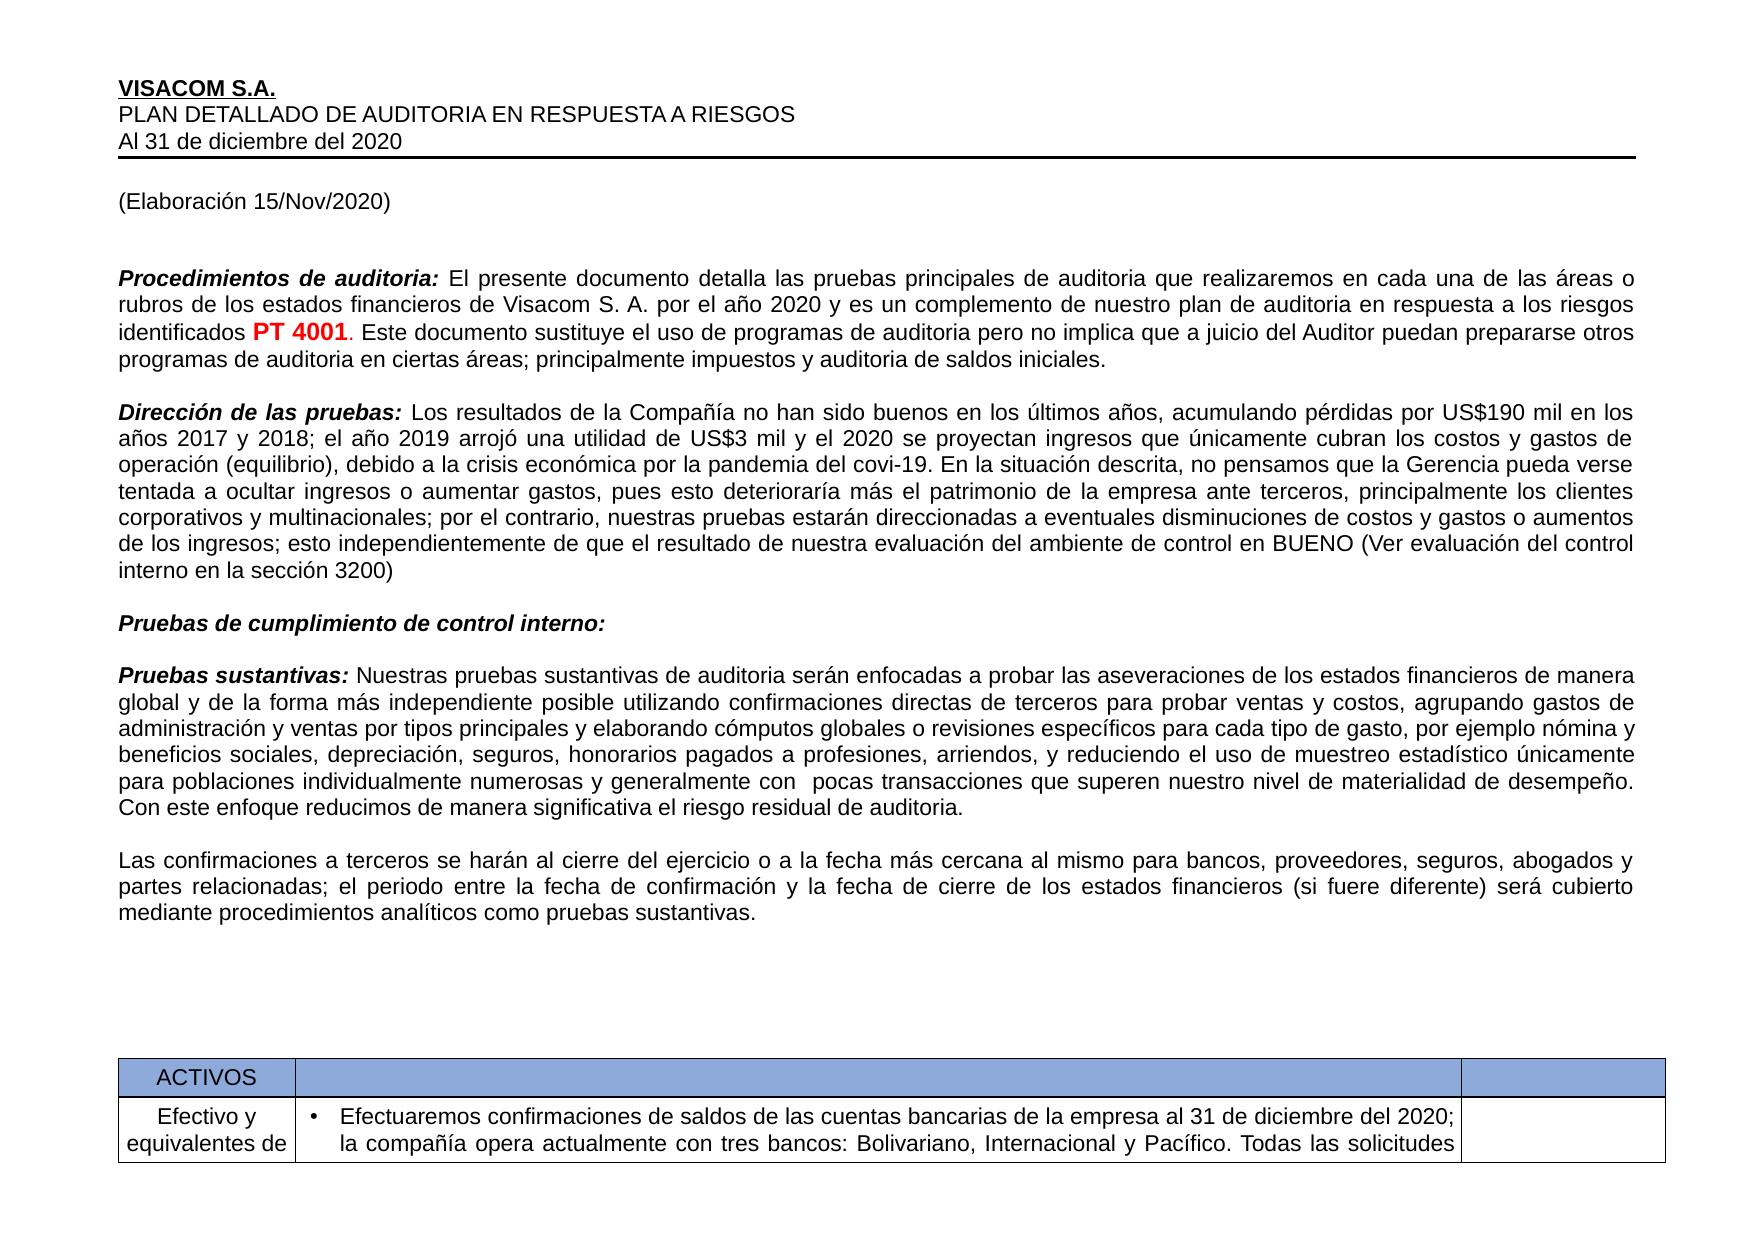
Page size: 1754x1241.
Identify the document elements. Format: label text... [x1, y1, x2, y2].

table_header [296, 1059, 1461, 1096]
table_cell Efectuaremos confirmaciones de saldos de las cuentas bancarias de la empresa al 31 de diciembre del 2020; la compañía opera actualmente con tres bancos: Bolivariano, Internacional y Pacífico. Todas las solicitudes [296, 1098, 1461, 1162]
text Dirección de las pruebas: Los resultados de la Compañía no han sido buenos en los últimos años, acumulando pérdidas por US$190 mil en los años 2017 y 2018; el año 2019 arrojó una utilidad de US$3 mil y el 2020 se proyectan ingresos que únicamente cubran los costos y gastos de operación (equilibrio), debido a la crisis económica por la pandemia del covi-19. En la situación descrita, no pensamos que la Gerencia pueda verse tentada a ocultar ingresos o aumentar gastos, pues esto deterioraría más el patrimonio de la empresa ante terceros, principalmente los clientes corporativos y multinacionales; por el contrario, nuestras pruebas estarán direccionadas a eventuales disminuciones de costos y gastos o aumentos de los ingresos; esto independientemente de que el resultado de nuestra evaluación del ambiente de control en BUENO (Ver evaluación del control interno en la sección 3200) [118, 399, 1636, 583]
table_header [1462, 1059, 1665, 1096]
text PLAN DETALLADO DE AUDITORIA EN RESPUESTA A RIESGOS [118, 101, 1636, 128]
table_header ACTIVOS [119, 1059, 295, 1096]
text (Elaboración 15/Nov/2020) [118, 188, 1636, 214]
text VISACOM S.A. [118, 75, 1636, 101]
table_cell [1462, 1098, 1665, 1162]
text Al 31 de diciembre del 2020 [118, 128, 1636, 156]
text Procedimientos de auditoria: El presente documento detalla las pruebas principales de auditoria que realizaremos en cada una de las áreas o rubros de los estados financieros de Visacom S. A. por el año 2020 y es un complemento de nuestro plan de auditoria en respuesta a los riesgos identificados PT 4001. Este documento sustituye el uso de programas de auditoria pero no implica que a juicio del Auditor puedan prepararse otros programas de auditoria en ciertas áreas; principalmente impuestos y auditoria de saldos iniciales. [118, 264, 1636, 372]
text Pruebas sustantivas: Nuestras pruebas sustantivas de auditoria serán enfocadas a probar las aseveraciones de los estados financieros de manera global y de la forma más independiente posible utilizando confirmaciones directas de terceros para probar ventas y costos, agrupando gastos de administración y ventas por tipos principales y elaborando cómputos globales o revisiones específicos para cada tipo de gasto, por ejemplo nómina y beneficios sociales, depreciación, seguros, honorarios pagados a profesiones, arriendos, y reduciendo el uso de muestreo estadístico únicamente para poblaciones individualmente numerosas y generalmente con pocas transacciones que superen nuestro nivel de materialidad de desempeño. Con este enfoque reducimos de manera significativa el riesgo residual de auditoria. [118, 662, 1636, 820]
text Las confirmaciones a terceros se harán al cierre del ejercicio o a la fecha más cercana al mismo para bancos, proveedores, seguros, abogados y partes relacionadas; el periodo entre la fecha de confirmación y la fecha de cierre de los estados financieros (si fuere diferente) será cubierto mediante procedimientos analíticos como pruebas sustantivas. [118, 847, 1636, 926]
table_cell Efectivo y equivalentes de [119, 1098, 295, 1162]
text Pruebas de cumplimiento de control interno: [118, 609, 1636, 636]
